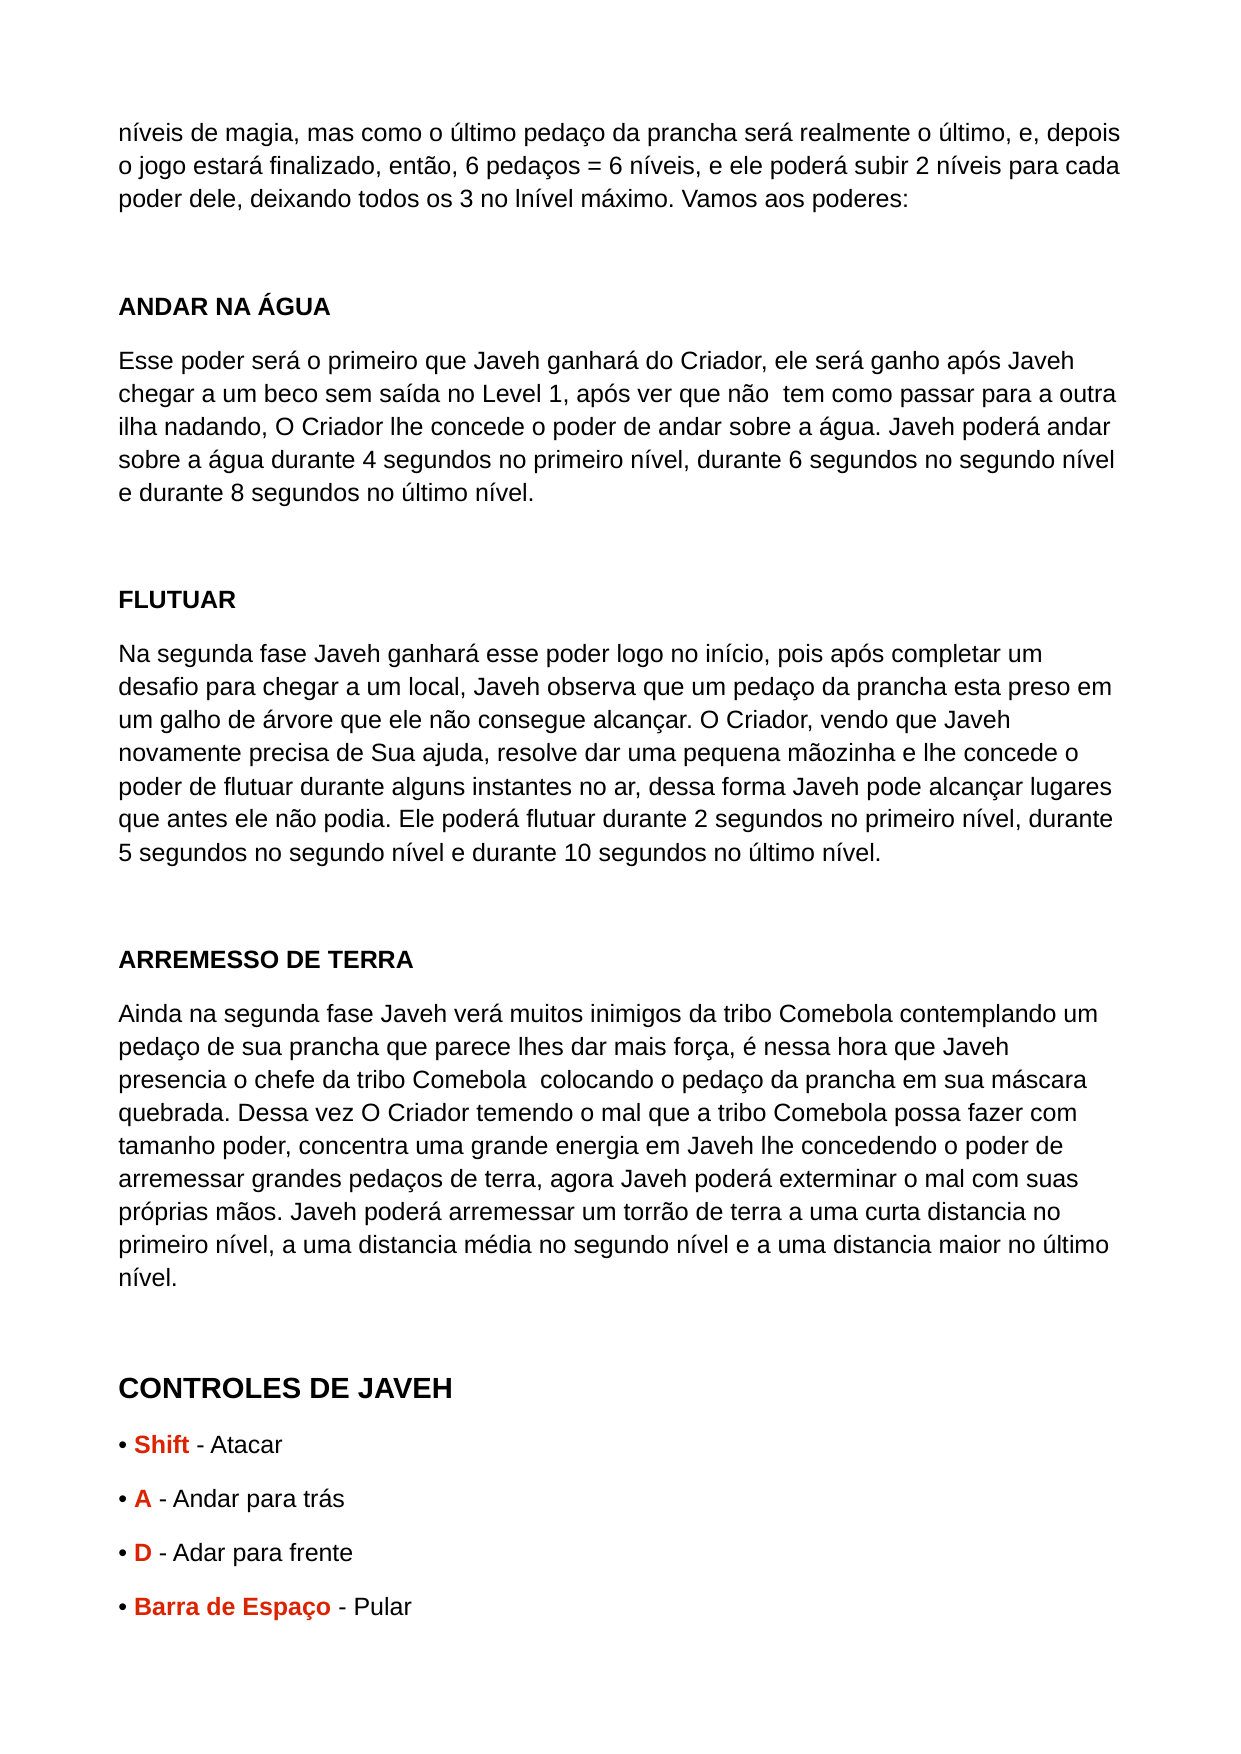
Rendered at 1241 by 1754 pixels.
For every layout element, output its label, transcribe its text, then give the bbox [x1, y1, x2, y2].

text níveis de magia, mas como o último pedaço da prancha será realmente o último, e, depois o jogo estará finalizado, então, 6 pedaços = 6 níveis, e ele poderá subir 2 níveis para cada poder dele, deixando todos os 3 no lnível máximo. Vamos aos poderes: [118, 118, 1122, 213]
text • D - Adar para frente [118, 1538, 1122, 1567]
text ANDAR NA ÁGUA [118, 292, 1122, 321]
text Ainda na segunda fase Javeh verá muitos inimigos da tribo Comebola contemplando um pedaço de sua prancha que parece lhes dar mais força, é nessa hora que Javeh presencia o chefe da tribo Comebola colocando o pedaço da prancha em sua máscara quebrada. Dessa vez O Criador temendo o mal que a tribo Comebola possa fazer com tamanho poder, concentra uma grande energia em Javeh lhe concedendo o poder de arremessar grandes pedaços de terra, agora Javeh poderá exterminar o mal com suas próprias mãos. Javeh poderá arremessar um torrão de terra a uma curta distancia no primeiro nível, a uma distancia média no segundo nível e a uma distancia maior no último nível. [118, 999, 1122, 1292]
text Esse poder será o primeiro que Javeh ganhará do Criador, ele será ganho após Javeh chegar a um beco sem saída no Level 1, após ver que não tem como passar para a outra ilha nadando, O Criador lhe concede o poder de andar sobre a água. Javeh poderá andar sobre a água durante 4 segundos no primeiro nível, durante 6 segundos no segundo nível e durante 8 segundos no último nível. [118, 346, 1122, 507]
text • Shift - Atacar [118, 1430, 1122, 1459]
text ARREMESSO DE TERRA [118, 945, 1122, 974]
text Na segunda fase Javeh ganhará esse poder logo no início, pois após completar um desafio para chegar a um local, Javeh observa que um pedaço da prancha esta preso em um galho de árvore que ele não consegue alcançar. O Criador, vendo que Javeh novamente precisa de Sua ajuda, resolve dar uma pequena mãozinha e lhe concede o poder de flutuar durante alguns instantes no ar, dessa forma Javeh pode alcançar lugares que antes ele não podia. Ele poderá flutuar durante 2 segundos no primeiro nível, durante 5 segundos no segundo nível e durante 10 segundos no último nível. [118, 639, 1122, 866]
text • A - Andar para trás [118, 1484, 1122, 1513]
text FLUTUAR [118, 586, 1122, 614]
text CONTROLES DE JAVEH [118, 1371, 1122, 1404]
text • Barra de Espaço - Pular [118, 1592, 1122, 1621]
